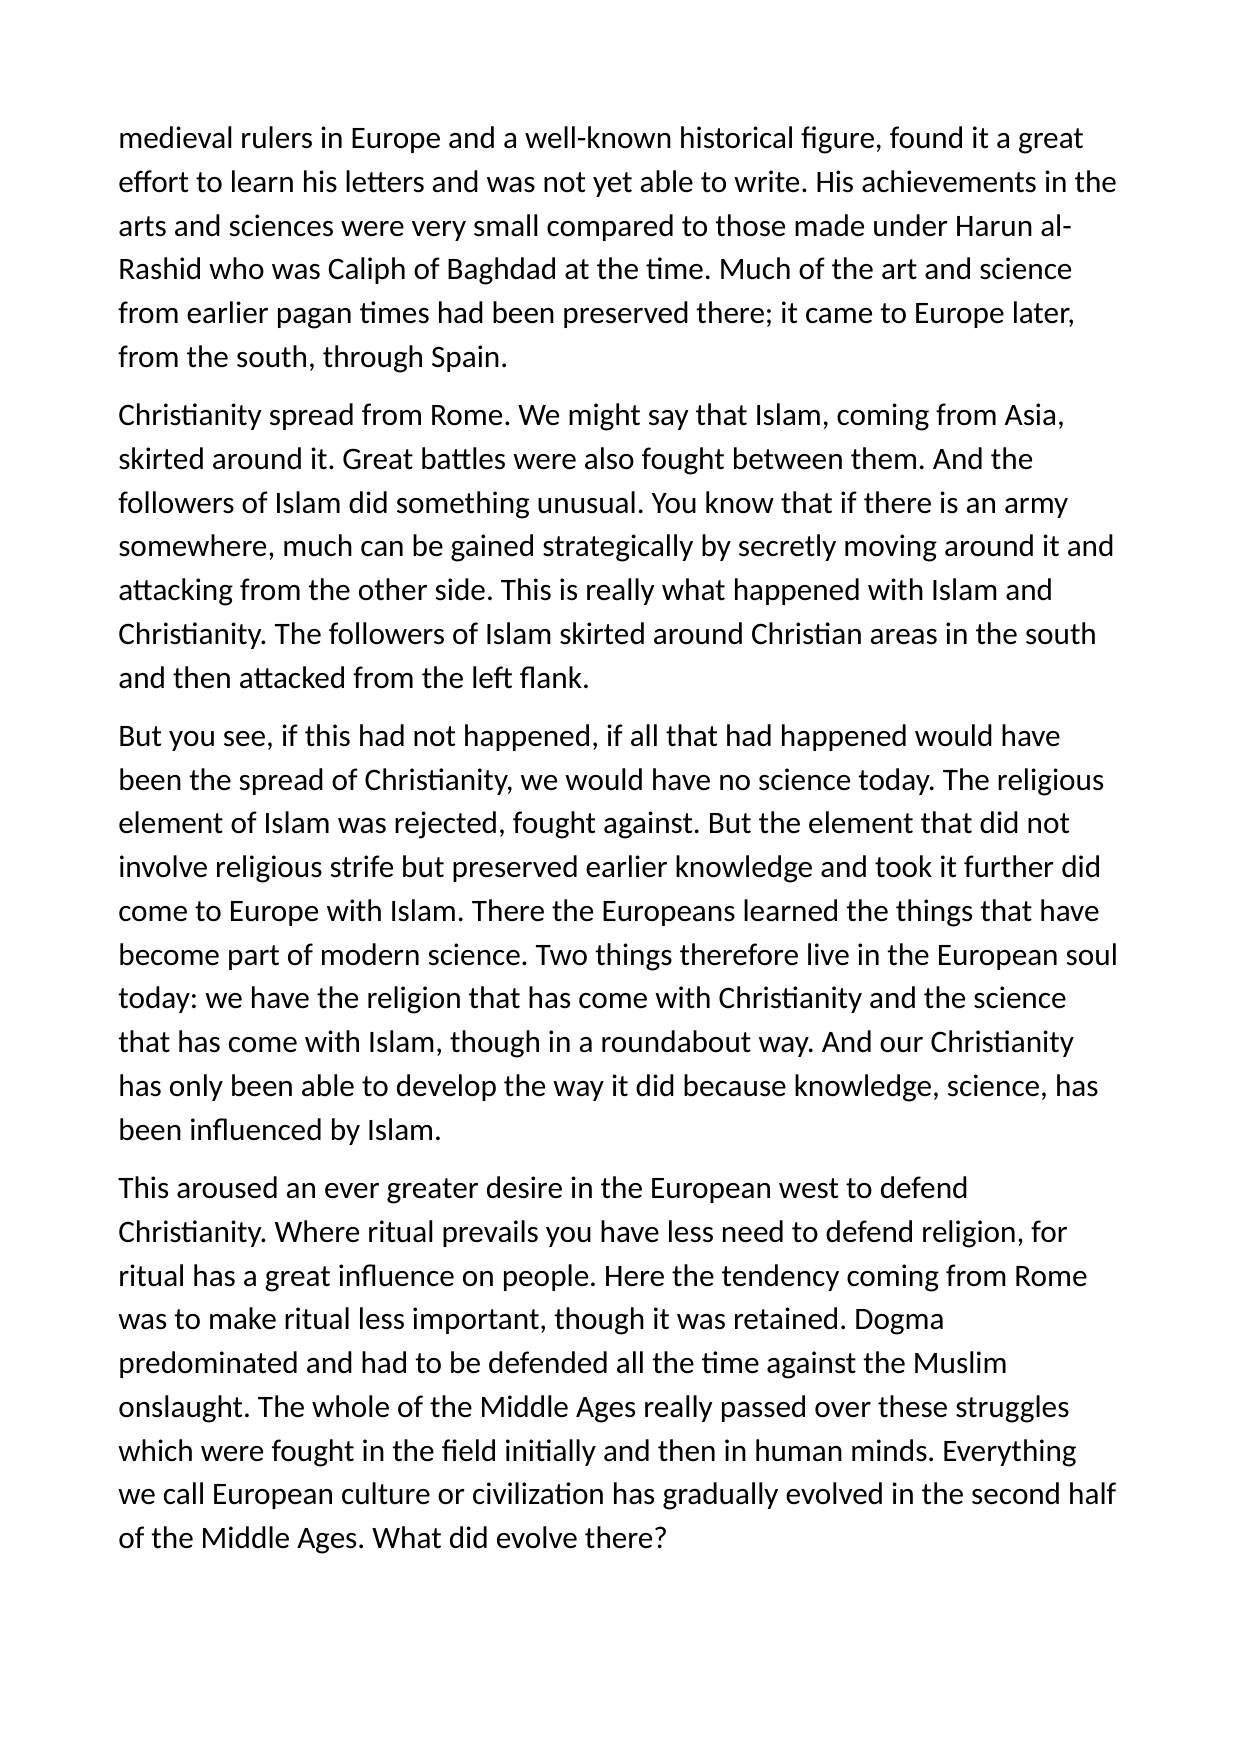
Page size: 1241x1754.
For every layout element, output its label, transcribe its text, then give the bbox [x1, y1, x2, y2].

text This aroused an ever greater desire in the European west to defend Christianity. Where ritual prevails you have less need to defend religion, for ritual has a great influence on people. Here the tendency coming from Rome was to make ritual less important, though it was retained. Dogma predominated and had to be defended all the time against the Muslim onslaught. The whole of the Middle Ages really passed over these struggles which were fought in the field initially and then in human minds. Everything we call European culture or civilization has gradually evolved in the second half of the Middle Ages. What did evolve there? [118, 1168, 1122, 1556]
text Christianity spread from Rome. We might say that Islam, coming from Asia, skirted around it. Great battles were also fought between them. And the followers of Islam did something unusual. You know that if there is an army somewhere, much can be gained strategically by secretly moving around it and attacking from the other side. This is really what happened with Islam and Christianity. The followers of Islam skirted around Christian areas in the south and then attacked from the left flank. [118, 395, 1122, 696]
text But you see, if this had not happened, if all that had happened would have been the spread of Christianity, we would have no science today. The religious element of Islam was rejected, fought against. But the element that did not involve religious strife but preserved earlier knowledge and took it further did come to Europe with Islam. There the Europeans learned the things that have become part of modern science. Two things therefore live in the European soul today: we have the religion that has come with Christianity and the science that has come with Islam, though in a roundabout way. And our Christianity has only been able to develop the way it did because knowledge, science, has been influenced by Islam. [118, 716, 1122, 1148]
text medieval rulers in Europe and a well-known historical figure, found it a great effort to learn his letters and was not yet able to write. His achievements in the arts and sciences were very small compared to those made under Harun al-Rashid who was Caliph of Baghdad at the time. Much of the art and science from earlier pagan times had been preserved there; it came to Europe later, from the south, through Spain. [118, 118, 1122, 375]
